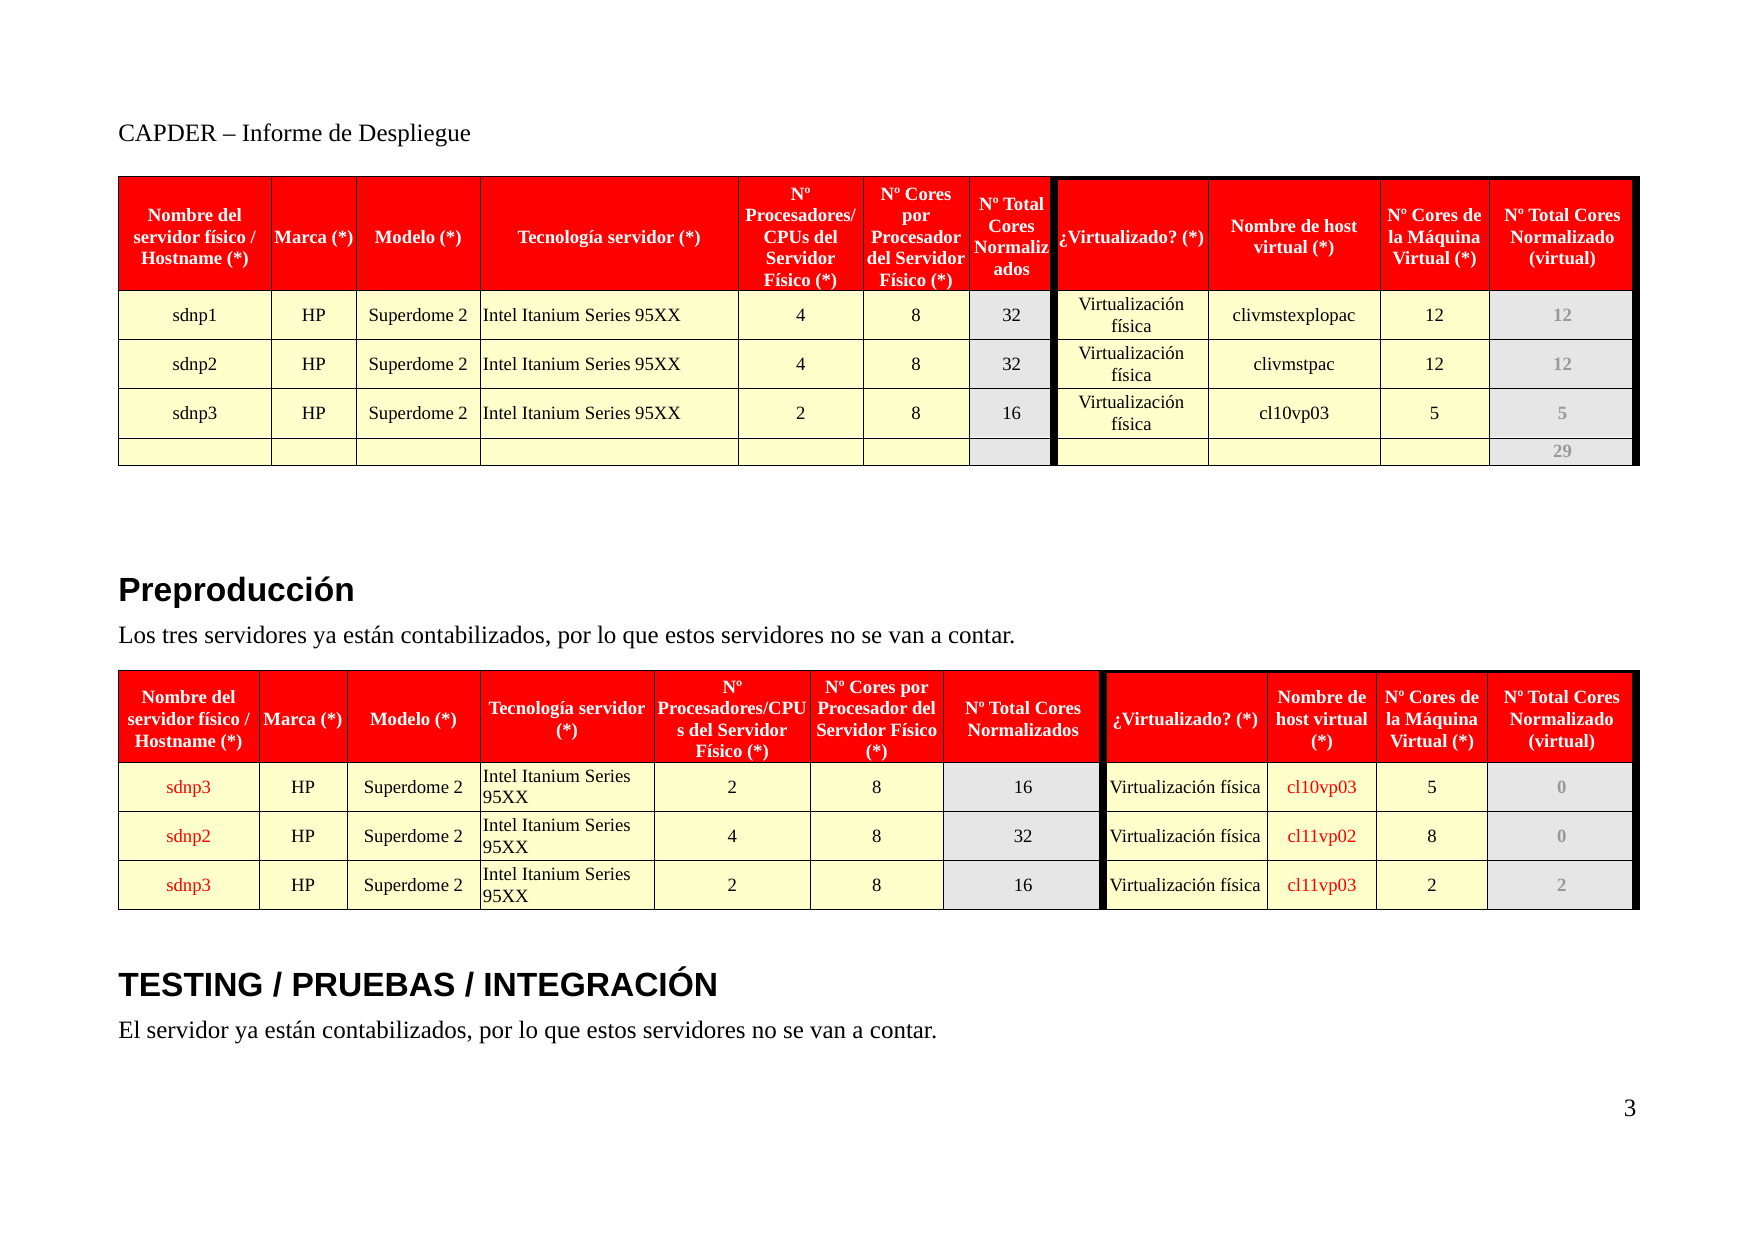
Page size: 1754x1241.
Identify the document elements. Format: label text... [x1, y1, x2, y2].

subtitle Preproducción [118, 569, 1636, 608]
table_cell 0 [1488, 861, 1632, 909]
table_cell [357, 439, 480, 465]
table_header Nombre del servidor físico / Hostname (*) [119, 177, 271, 290]
table_header Nº Procesadores/CPUs del Servidor Físico (*) [739, 177, 863, 290]
table_header Nº Total Cores Normalizado (virtual) [1490, 180, 1632, 290]
table_header ¿Virtualizado? (*) [1107, 673, 1267, 762]
table_cell Virtualización física [1107, 861, 1267, 909]
table_header Tecnología servidor (*) [481, 177, 738, 290]
table_cell Virtualización física [1058, 291, 1208, 339]
table_cell 32 [970, 291, 1050, 339]
table_cell 8 [864, 389, 969, 437]
table_cell 32 [944, 812, 1099, 860]
table_header Nº Cores de la Máquina Virtual (*) [1377, 673, 1487, 762]
table_cell [1209, 439, 1380, 465]
table_cell cl11vp02 [1268, 812, 1376, 860]
table_header Modelo (*) [357, 177, 480, 290]
table_cell 8 [811, 812, 943, 860]
table_cell Superdome 2 [357, 340, 480, 388]
text Los tres servidores ya están contabilizados, por lo que estos servidores no se van a contar. [118, 621, 1636, 649]
table_cell HP [272, 340, 356, 388]
table_cell Virtualización física [1058, 340, 1208, 388]
table_cell 4 [739, 340, 863, 388]
table_cell 2 [655, 861, 810, 909]
table_cell clivmstpac [1209, 340, 1380, 388]
table_cell Virtualización física [1107, 763, 1267, 811]
table_cell Superdome 2 [348, 812, 480, 860]
table_cell sdnp1 [119, 291, 271, 339]
table_header Marca (*) [260, 671, 347, 762]
table_cell 0 [1488, 763, 1632, 811]
table_header Nº Cores de la Máquina Virtual (*) [1381, 180, 1489, 290]
table_cell 5 [1381, 389, 1489, 437]
table_cell 16 [970, 389, 1050, 437]
table_cell 12 [1490, 291, 1632, 339]
table_cell 8 [1377, 812, 1487, 860]
table_cell Intel Itanium Series 95XX [481, 291, 738, 339]
table_cell Superdome 2 [348, 763, 480, 811]
table_header Nombre del servidor físico / Hostname (*) [119, 671, 259, 762]
table_cell Virtualización física [1058, 389, 1208, 437]
table_cell [272, 439, 356, 465]
table_cell cl10vp03 [1268, 763, 1376, 811]
table_cell [970, 439, 1050, 465]
table_cell 16 [944, 763, 1099, 811]
table_cell HP [260, 861, 347, 909]
table_cell HP [272, 389, 356, 437]
table_header Nº Procesadores/CPUs del Servidor Físico (*) [655, 671, 810, 762]
table_cell 12 [1381, 291, 1489, 339]
table_header Nº Total Cores Normalizados [944, 671, 1099, 762]
table_cell HP [272, 291, 356, 339]
table_cell Intel Itanium Series 95XX [481, 389, 738, 437]
table_cell sdnp2 [119, 812, 259, 860]
table_header Nº Cores por Procesador del Servidor Físico (*) [864, 177, 969, 290]
table_cell 8 [811, 763, 943, 811]
table_cell Intel Itanium Series 95XX [481, 763, 654, 811]
table_cell 0 [1488, 812, 1632, 860]
table_cell Superdome 2 [357, 389, 480, 437]
table_cell 8 [864, 340, 969, 388]
table_cell HP [260, 763, 347, 811]
table_cell 2 [1377, 861, 1487, 909]
table_cell sdnp3 [119, 861, 259, 909]
table_cell Intel Itanium Series 95XX [481, 340, 738, 388]
table_cell sdnp2 [119, 340, 271, 388]
table_cell 8 [811, 861, 943, 909]
table_header Nombre de host virtual (*) [1268, 673, 1376, 762]
table_cell 4 [655, 812, 810, 860]
table_cell 4 [739, 291, 863, 339]
table_cell cl10vp03 [1209, 389, 1380, 437]
table_cell clivmstexplopac [1209, 291, 1380, 339]
table_cell 12 [1381, 340, 1489, 388]
table_cell sdnp3 [119, 763, 259, 811]
table_cell 12 [1490, 340, 1632, 388]
table_header Marca (*) [272, 177, 356, 290]
table_cell Intel Itanium Series 95XX [481, 861, 654, 909]
table_cell 2 [655, 763, 810, 811]
table_header Modelo (*) [348, 671, 480, 762]
table_cell 16 [944, 861, 1099, 909]
table_header Nº Total Cores Normalizado (virtual) [1488, 673, 1632, 762]
table_cell [1058, 439, 1208, 465]
table_cell 8 [864, 291, 969, 339]
table_cell 29 [1490, 439, 1632, 465]
table_cell Superdome 2 [357, 291, 480, 339]
subtitle TESTING / PRUEBAS / INTEGRACIÓN [118, 964, 1636, 1003]
table_cell HP [260, 812, 347, 860]
table_cell [739, 439, 863, 465]
table_header ¿Virtualizado? (*) [1058, 180, 1208, 290]
table_header Tecnología servidor (*) [481, 671, 654, 762]
table_header Nº Cores por Procesador del Servidor Físico (*) [811, 671, 943, 762]
table_header Nº Total Cores Normalizados [970, 177, 1050, 290]
table_header Nombre de host virtual (*) [1209, 180, 1380, 290]
table_cell Superdome 2 [348, 861, 480, 909]
table_cell [481, 439, 738, 465]
table_cell [1381, 439, 1489, 465]
table_cell sdnp3 [119, 389, 271, 437]
table_cell 32 [970, 340, 1050, 388]
table_cell 2 [739, 389, 863, 437]
table_cell [864, 439, 969, 465]
table_cell 5 [1377, 763, 1487, 811]
text El servidor ya están contabilizados, por lo que estos servidores no se van a contar. [118, 1016, 1636, 1044]
table_cell Virtualización física [1107, 812, 1267, 860]
table_cell [119, 439, 271, 465]
table_cell 5 [1490, 389, 1632, 437]
table_cell Intel Itanium Series 95XX [481, 812, 654, 860]
table_cell cl11vp03 [1268, 861, 1376, 909]
